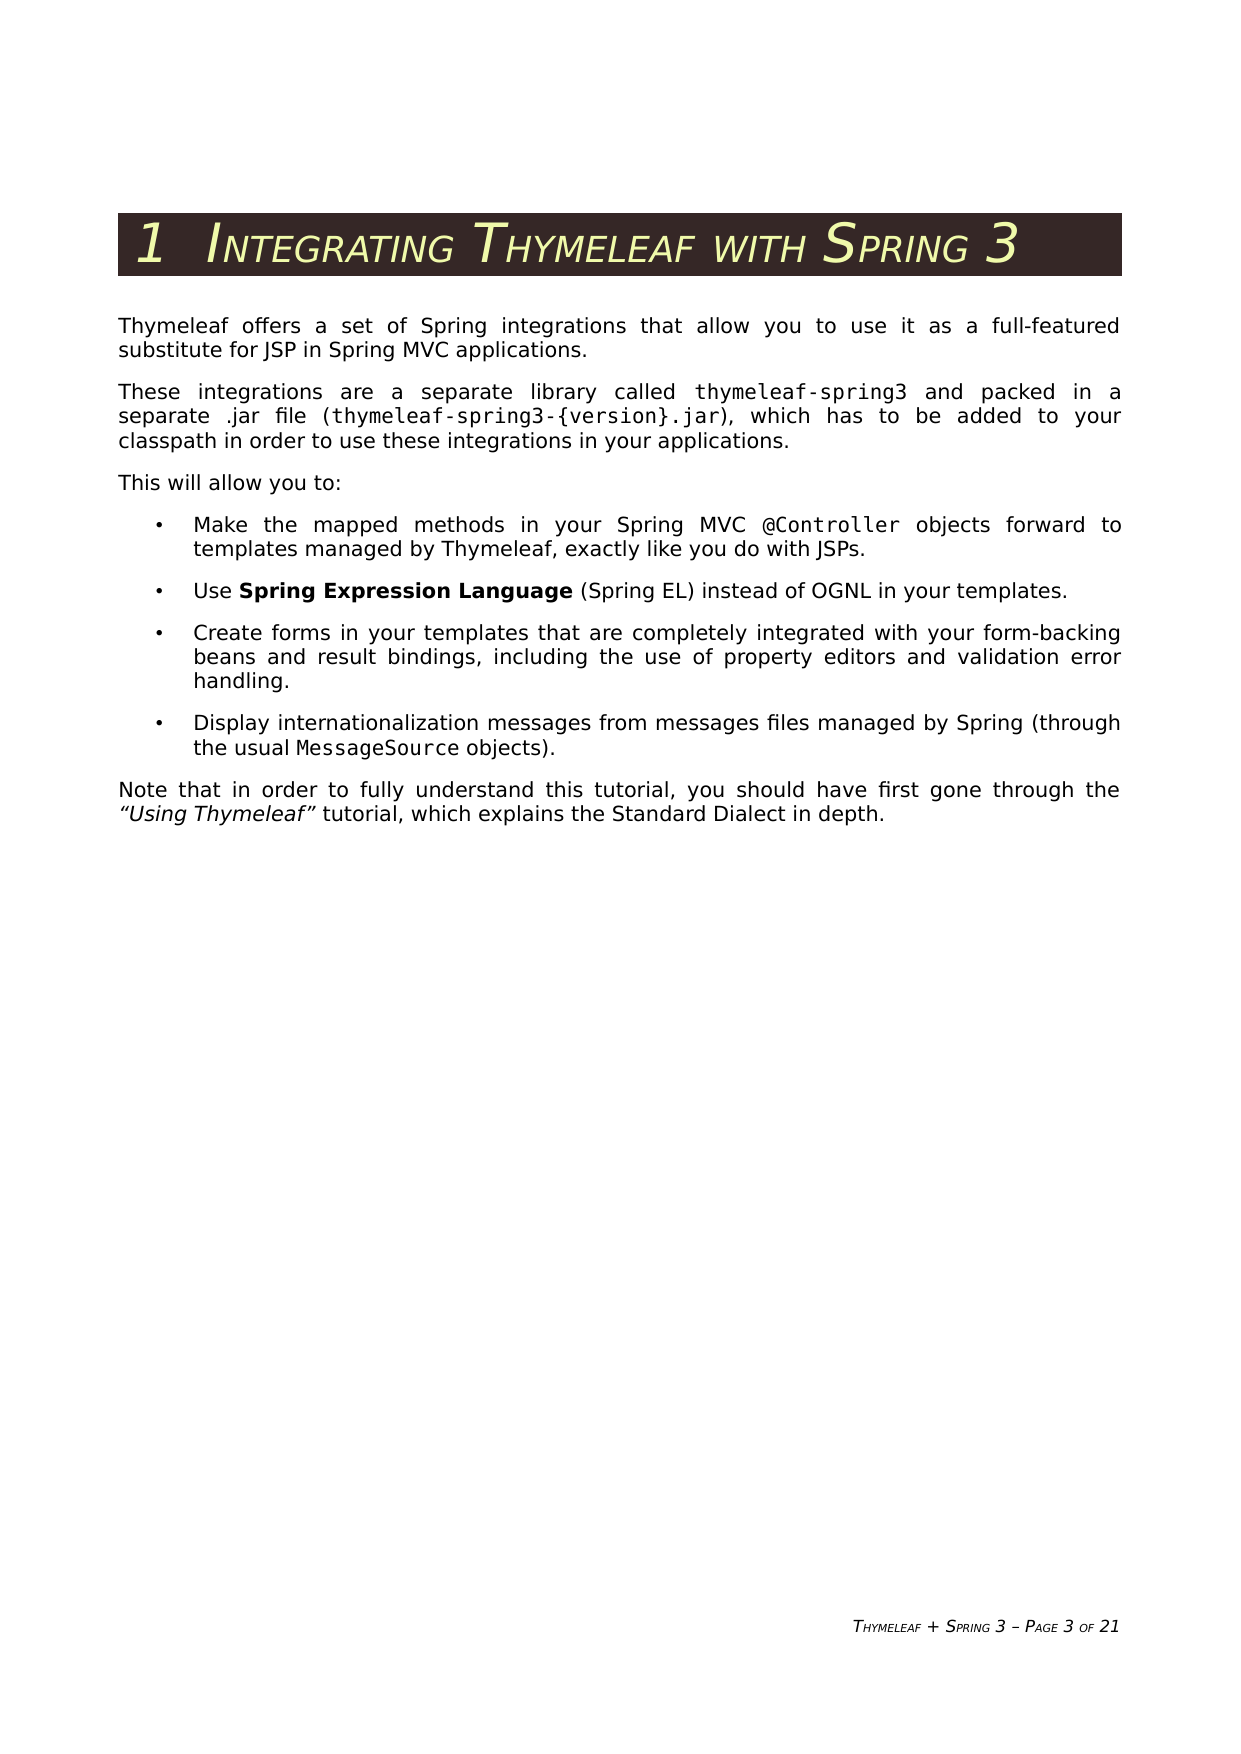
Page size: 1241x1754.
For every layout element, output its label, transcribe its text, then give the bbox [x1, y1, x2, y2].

text Note that in order to fully understand this tutorial, you should have first gone through the “Using Thymeleaf” tutorial, which explains the Standard Dialect in depth. [118, 778, 1122, 826]
subtitle Integrating Thymeleaf with Spring 3 [118, 213, 1122, 276]
text Thymeleaf offers a set of Spring integrations that allow you to use it as a full-featured substitute for JSP in Spring MVC applications. [118, 314, 1122, 362]
list Use Spring Expression Language (Spring EL) instead of OGNL in your templates. [156, 579, 1122, 603]
text These integrations are a separate library called thymeleaf-spring3 and packed in a separate .jar file (thymeleaf-spring3-{version}.jar), which has to be added to your classpath in order to use these integrations in your applications. [118, 380, 1122, 453]
list Create forms in your templates that are completely integrated with your form-backing beans and result bindings, including the use of property editors and validation error handling. [156, 621, 1122, 694]
text This will allow you to: [118, 471, 1122, 495]
list Make the mapped methods in your Spring MVC @Controller objects forward to templates managed by Thymeleaf, exactly like you do with JSPs. [156, 513, 1122, 561]
list Display internationalization messages from messages files managed by Spring (through the usual MessageSource objects). [156, 711, 1122, 760]
